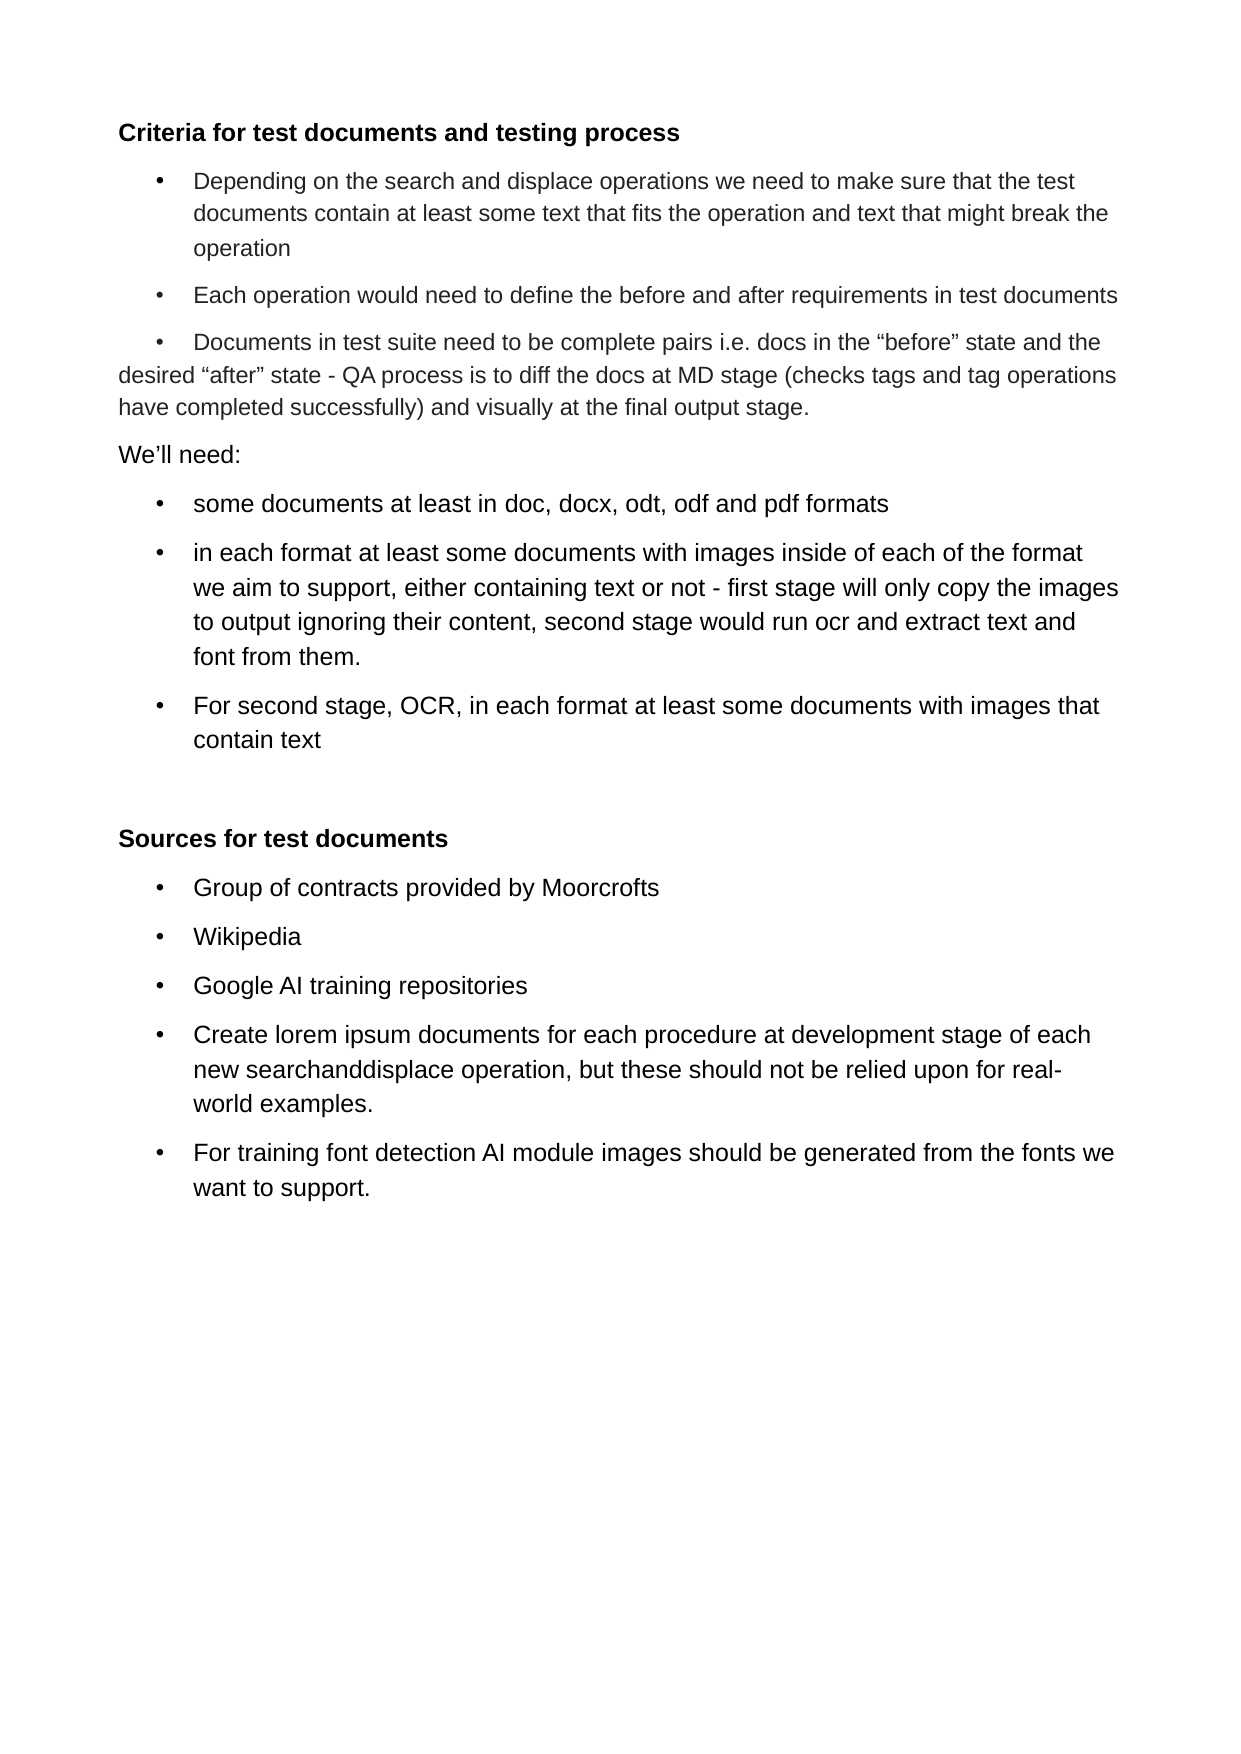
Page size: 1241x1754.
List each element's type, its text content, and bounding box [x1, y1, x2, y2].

list in each format at least some documents with images inside of each of the format we aim to support, either containing text or not - first stage will only copy the images to output ignoring their content, second stage would run ocr and extract text and font from them. [156, 538, 1122, 671]
text Criteria for test documents and testing process [118, 118, 1122, 147]
list Google AI training repositories [156, 971, 1122, 1000]
list Create lorem ipsum documents for each procedure at development stage of each new searchanddisplace operation, but these should not be relied upon for real-world examples. [156, 1020, 1122, 1118]
list For second stage, OCR, in each format at least some documents with images that contain text [156, 691, 1122, 754]
list For training font detection AI module images should be generated from the fonts we want to support. [156, 1138, 1122, 1202]
list Documents in test suite need to be complete pairs i.e. docs in the “before” state and the desired “after” state - QA process is to diff the docs at MD stage (checks tags and tag operations have completed successfully) and visually at the final output stage. [118, 329, 1122, 420]
list some documents at least in doc, docx, odt, odf and pdf formats [156, 489, 1122, 518]
list Each operation would need to define the before and after requirements in test documents [118, 282, 1122, 309]
text Sources for test documents [118, 823, 1122, 852]
list Depending on the search and displace operations we need to make sure that the test documents contain at least some text that fits the operation and text that might break the operation [156, 167, 1122, 261]
list Group of contracts provided by Moorcrofts [156, 873, 1122, 901]
list Wikipedia [156, 922, 1122, 951]
list We’ll need: [118, 440, 1122, 469]
